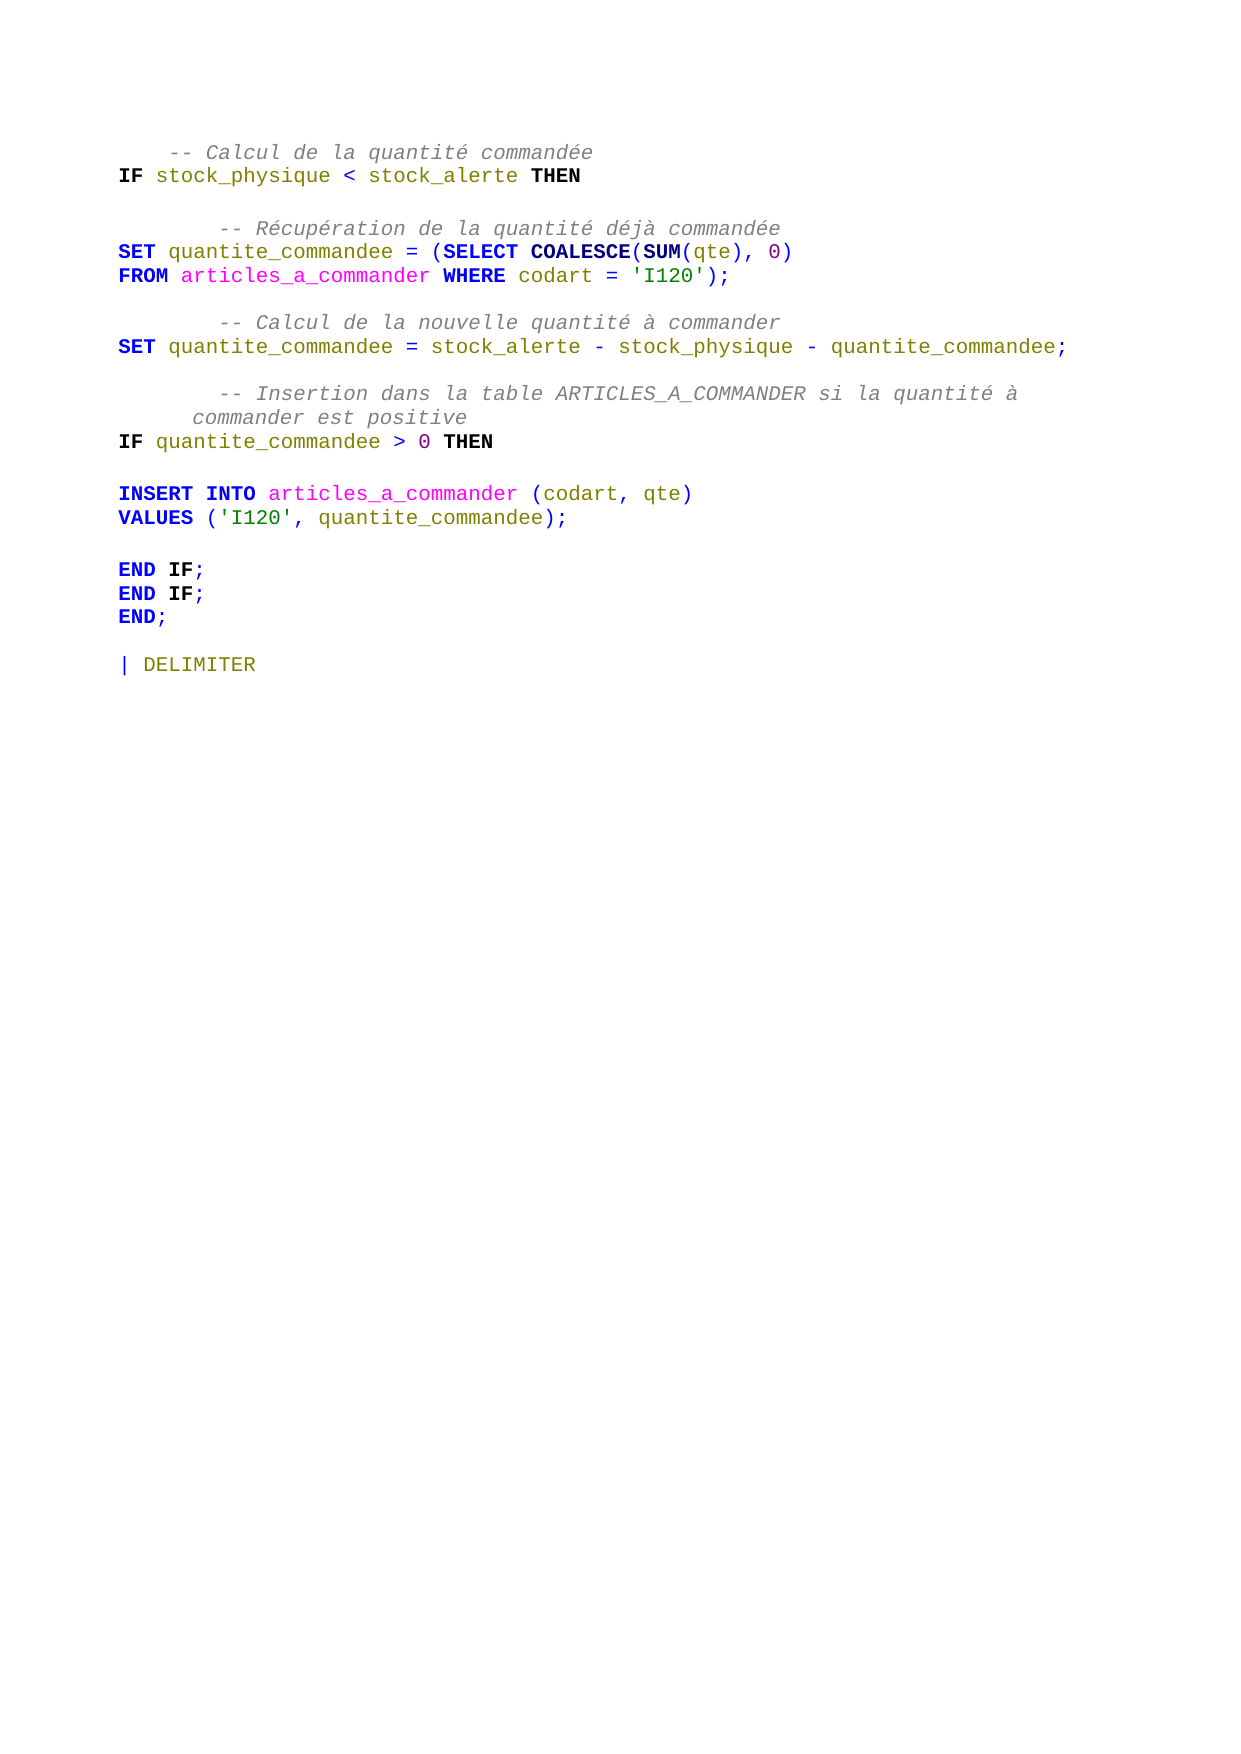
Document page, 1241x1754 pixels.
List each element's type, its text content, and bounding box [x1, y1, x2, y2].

text SET quantite_commandee = (SELECT COALESCE(SUM(qte), 0) [118, 241, 1122, 265]
text END IF; [118, 583, 1122, 606]
text END; [118, 606, 1122, 630]
text IF quantite_commandee > 0 THEN [118, 431, 1122, 454]
text FROM articles_a_commander WHERE codart = 'I120'); [118, 265, 1122, 289]
text VALUES ('I120', quantite_commandee); [118, 507, 1122, 530]
text INSERT INTO articles_a_commander (codart, qte) [118, 483, 1122, 507]
text -- Insertion dans la table ARTICLES_A_COMMANDER si la quantité à commander est positive [118, 383, 1122, 431]
text -- Calcul de la nouvelle quantité à commander [118, 312, 1122, 336]
text END IF; [118, 559, 1122, 583]
text -- Calcul de la quantité commandée [118, 142, 1122, 165]
text | DELIMITER [118, 654, 1122, 677]
text IF stock_physique < stock_alerte THEN [118, 165, 1122, 189]
text SET quantite_commandee = stock_alerte - stock_physique - quantite_commandee; [118, 336, 1122, 360]
text -- Récupération de la quantité déjà commandée [118, 218, 1122, 241]
